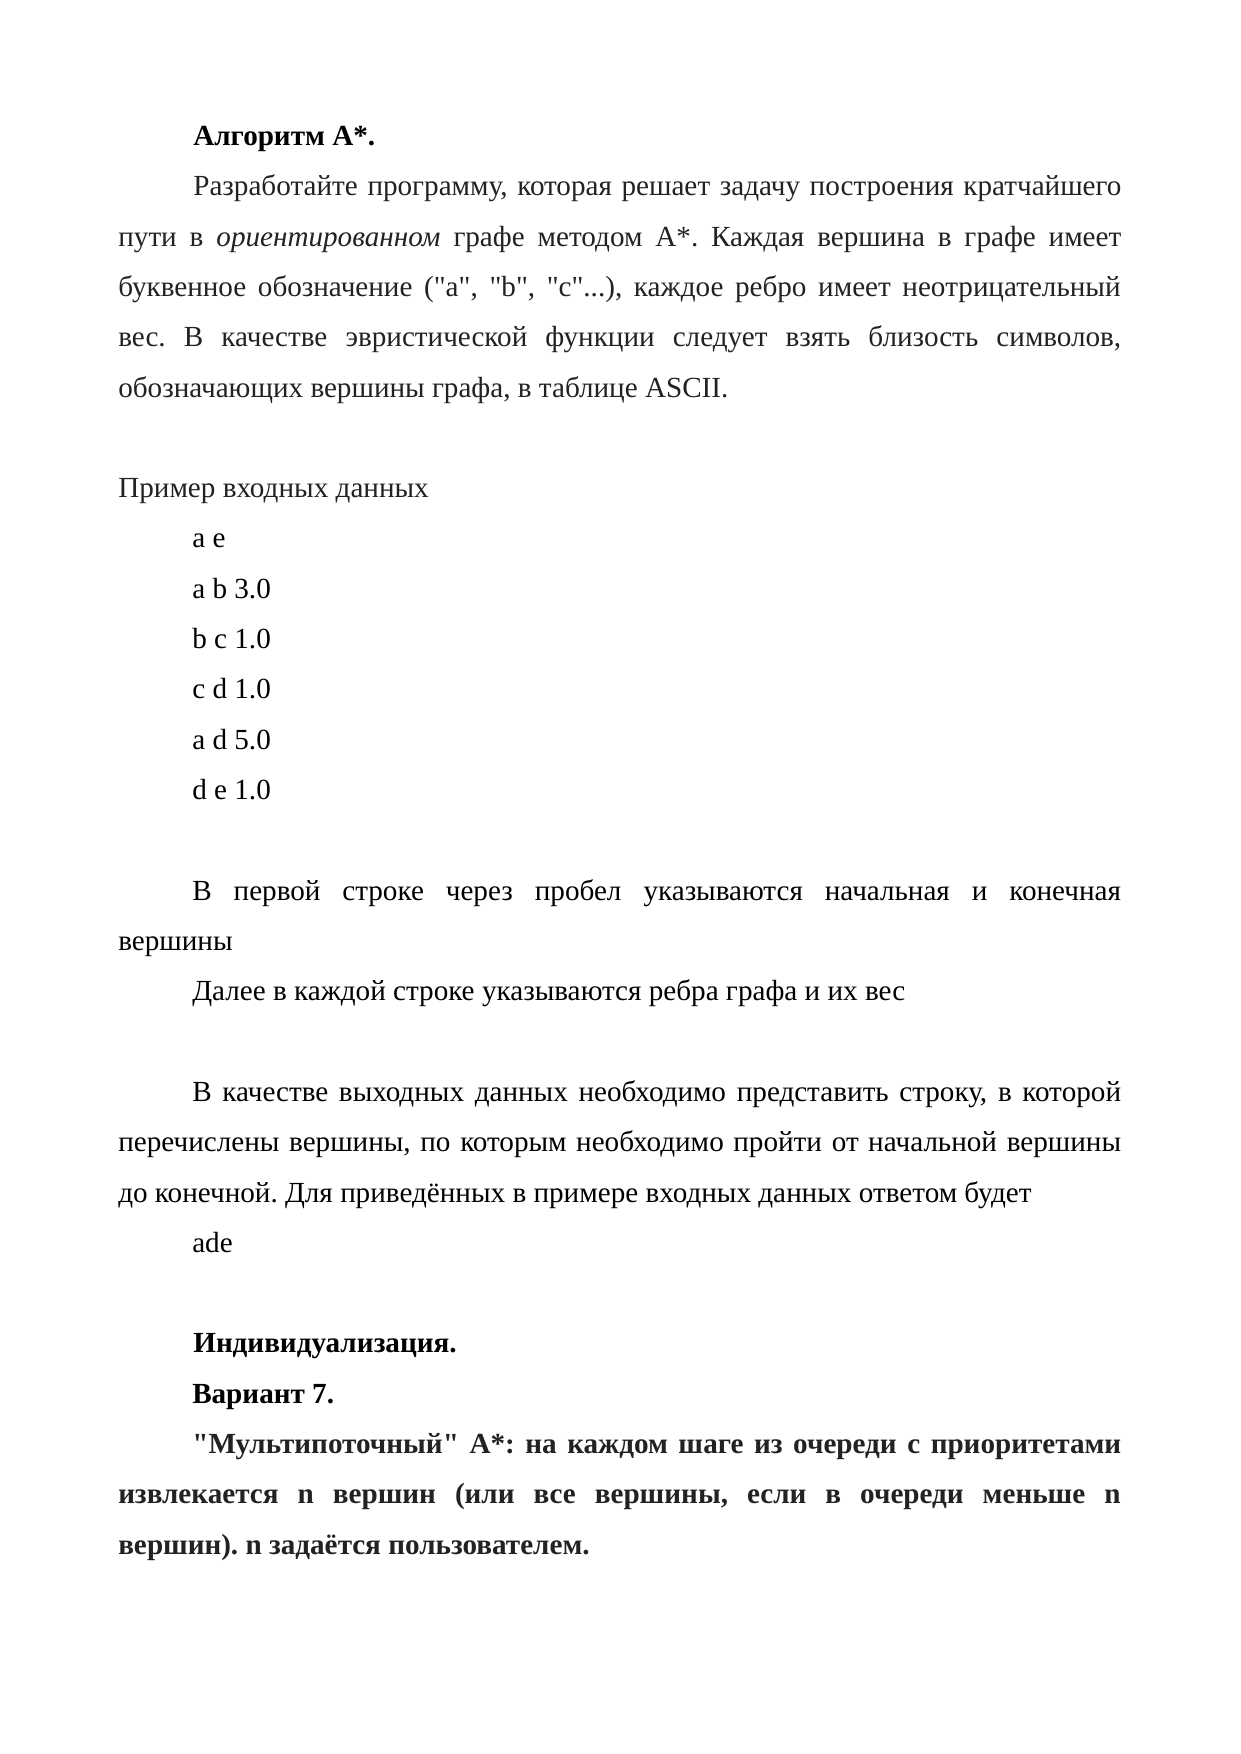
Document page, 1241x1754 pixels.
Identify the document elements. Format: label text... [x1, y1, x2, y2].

text c d 1.0 [118, 672, 1122, 705]
text Разработайте программу, которая решает задачу построения кратчайшего пути в ориентированном графе методом А*. Каждая вершина в графе имеет буквенное обозначение ("a", "b", "c"...), каждое ребро имеет неотрицательный вес. В качестве эвристической функции следует взять близость символов, обозначающих вершины графа, в таблице ASCII. [118, 168, 1122, 403]
text Далее в каждой строке указываются ребра графа и их вес [118, 973, 1122, 1007]
text a b 3.0 [118, 571, 1122, 604]
text В качестве выходных данных необходимо представить строку, в которой перечислены вершины, по которым необходимо пройти от начальной вершины до конечной. Для приведённых в примере входных данных ответом будет [118, 1074, 1122, 1208]
text a e [118, 521, 1122, 554]
text Пример входных данных [118, 420, 1122, 504]
text d e 1.0 [118, 772, 1122, 806]
text Индивидуализация. [118, 1326, 1122, 1359]
text Алгоритм А*. [118, 118, 1122, 152]
text b c 1.0 [118, 621, 1122, 655]
text a d 5.0 [118, 722, 1122, 755]
text ade [118, 1225, 1122, 1258]
text "Мультипоточный" А*: на каждом шаге из очереди с приоритетами извлекается n вершин (или все вершины, если в очереди меньше n вершин). n задаётся пользователем. [118, 1426, 1122, 1560]
text В первой строке через пробел указываются начальная и конечная вершины [118, 873, 1122, 957]
text Вариант 7. [118, 1376, 1122, 1409]
